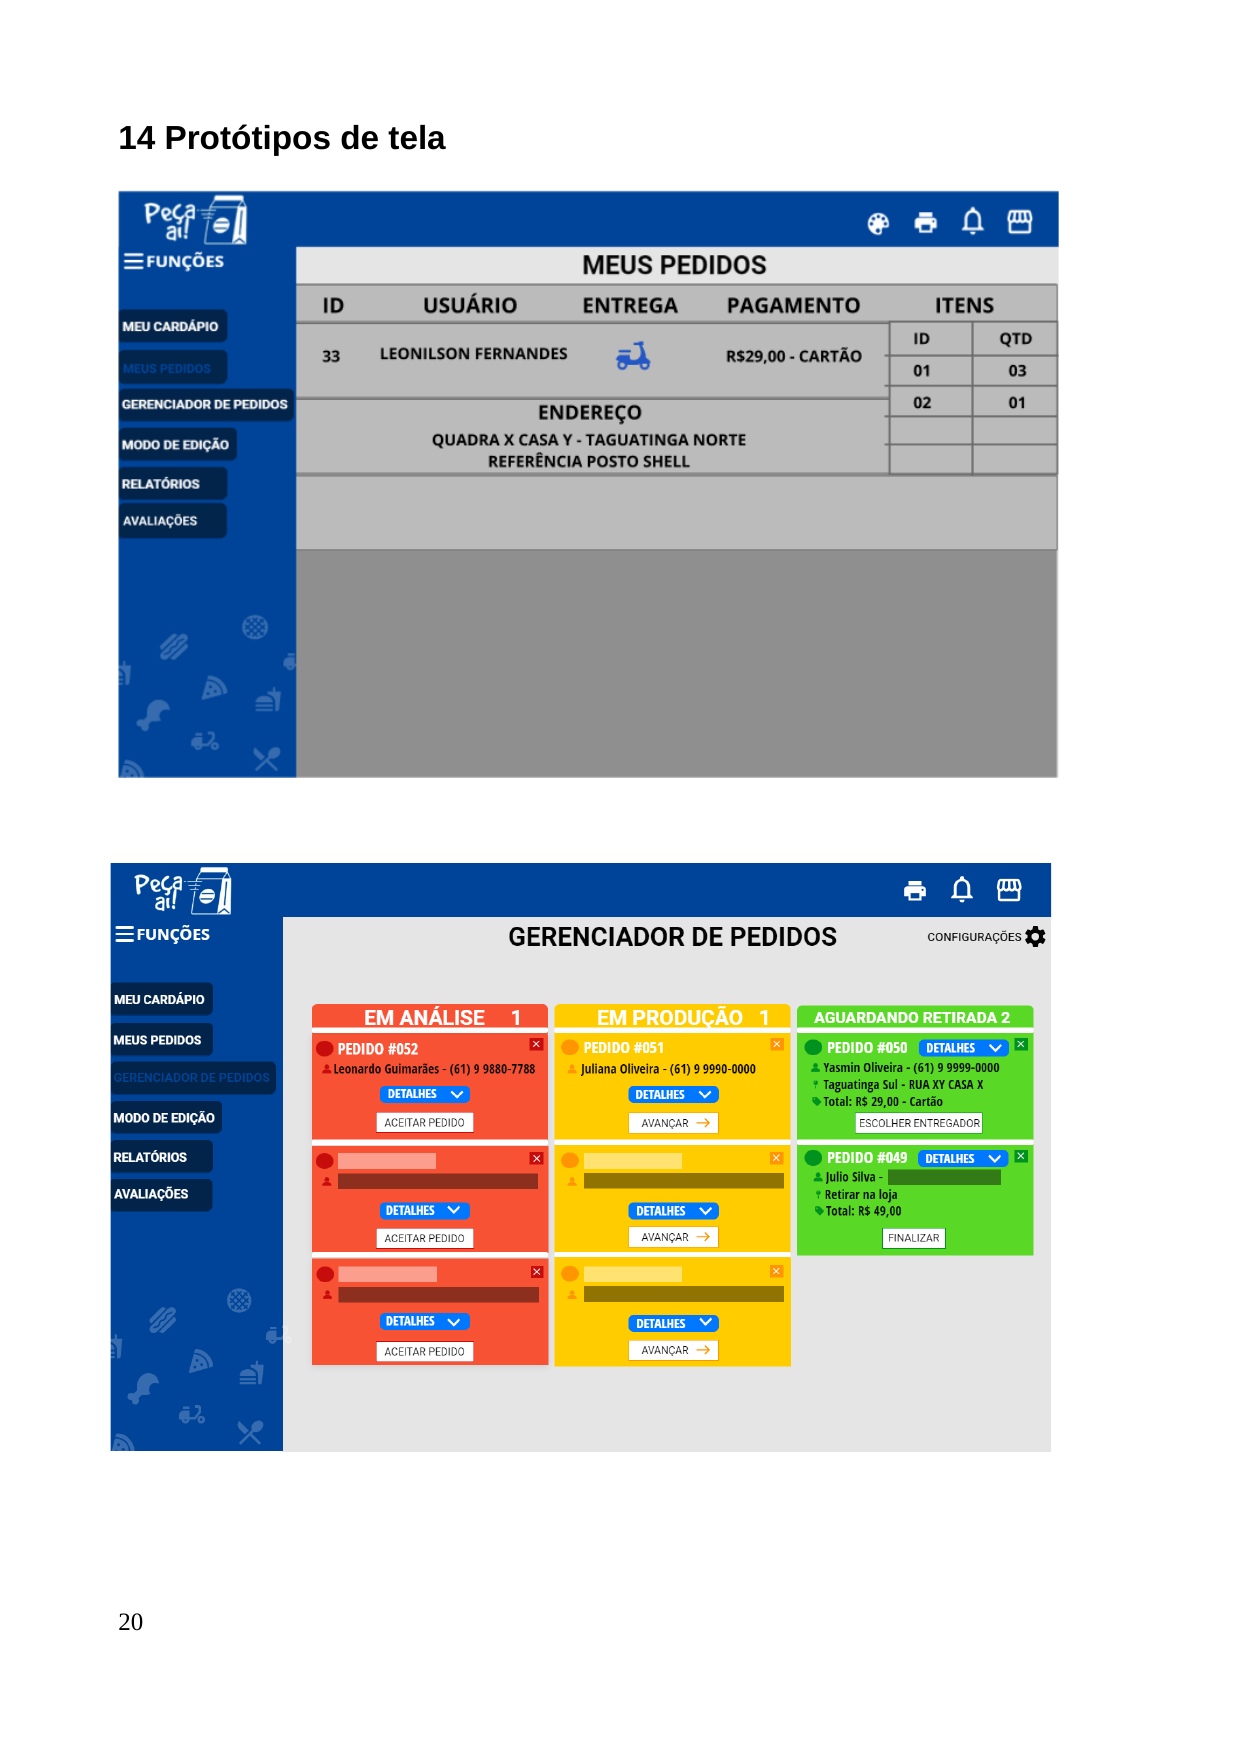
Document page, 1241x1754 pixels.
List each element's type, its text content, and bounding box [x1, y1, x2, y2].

text 14 Protótipos de tela [118, 118, 1122, 157]
picture [118, 190, 1059, 778]
picture [110, 863, 1052, 1452]
